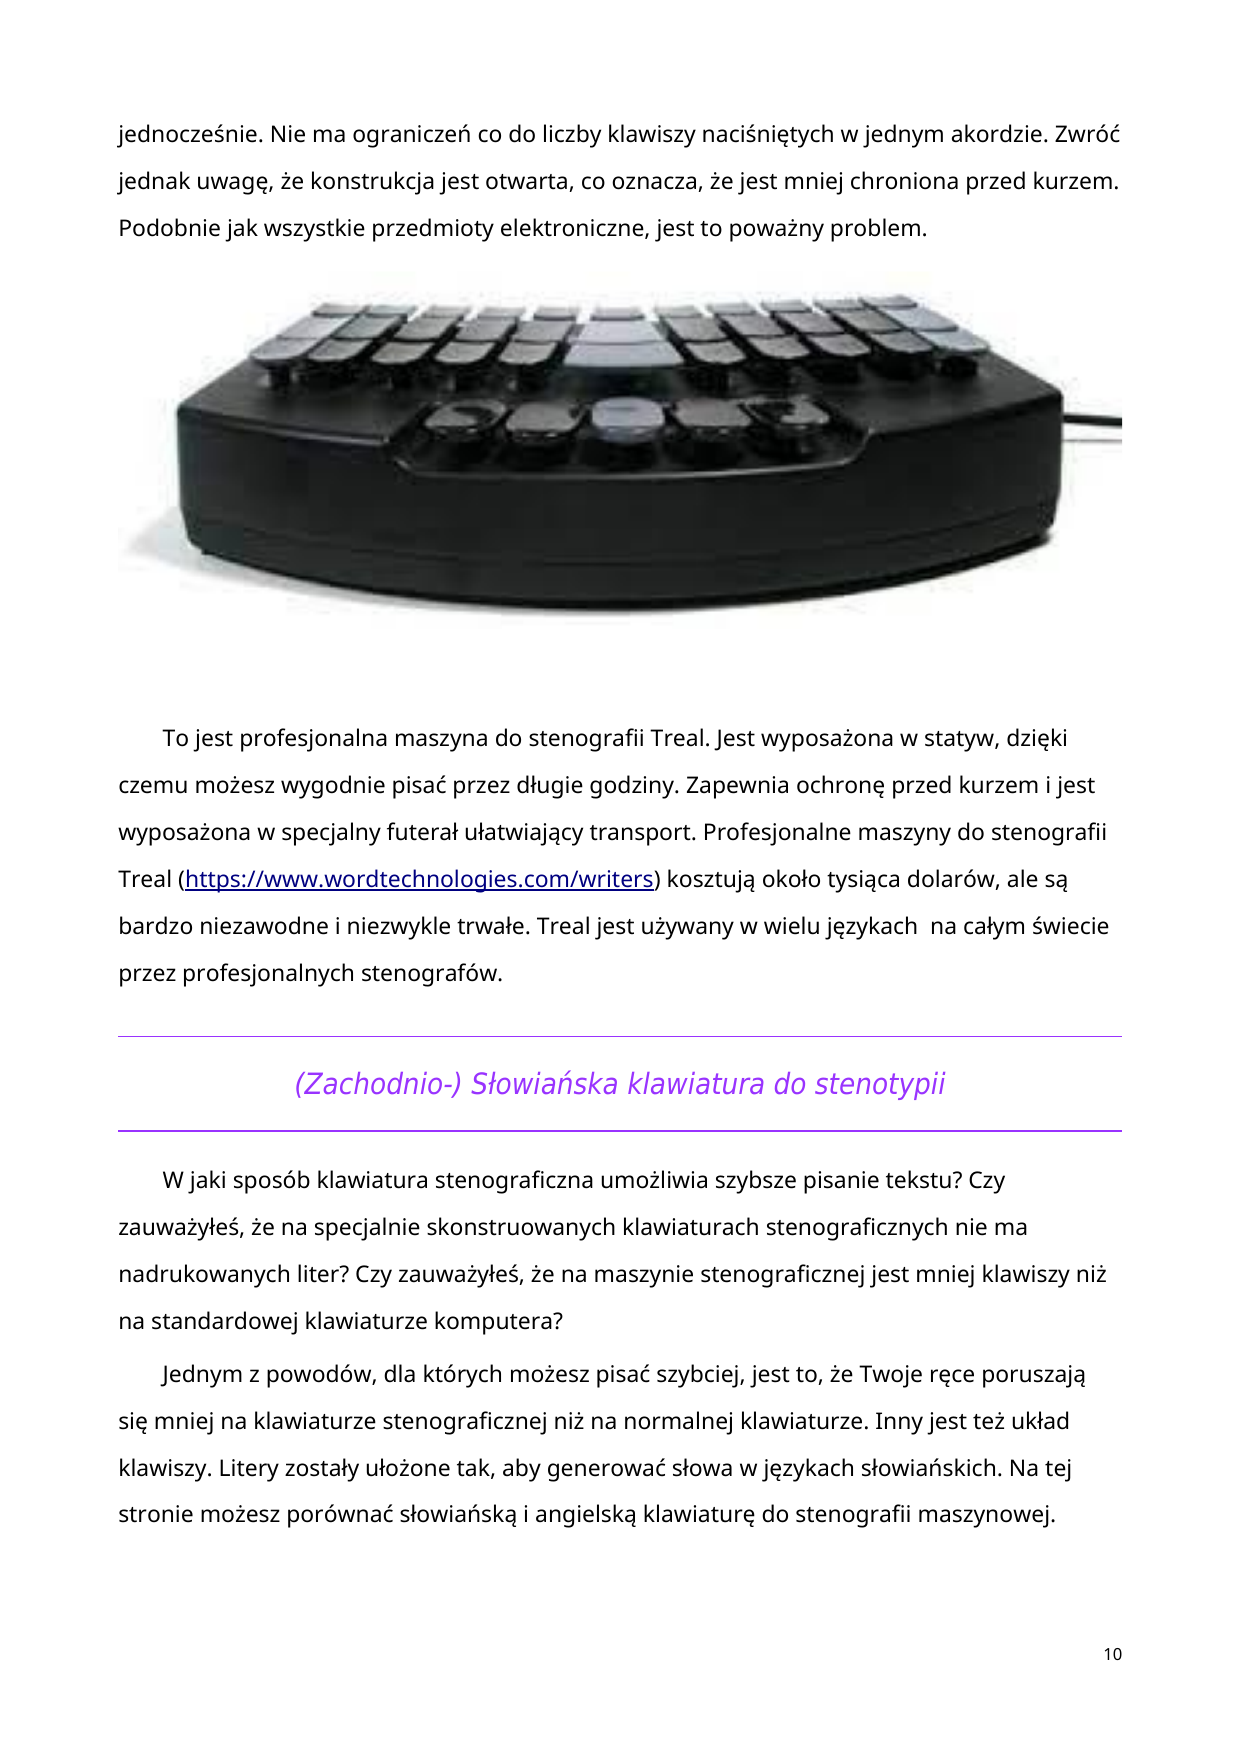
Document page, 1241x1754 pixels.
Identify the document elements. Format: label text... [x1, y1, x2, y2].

text To jest profesjonalna maszyna do stenografii Treal. Jest wyposażona w statyw, dzięki czemu możesz wygodnie pisać przez długie godziny. Zapewnia ochronę przed kurzem i jest wyposażona w specjalny futerał ułatwiający transport. Profesjonalne maszyny do stenografii Treal (https://www.wordtechnologies.com/writers) kosztują około tysiąca dolarów, ale są bardzo niezawodne i niezwykle trwałe. Treal jest używany w wielu językach na całym świecie przez profesjonalnych stenografów. [118, 722, 1122, 988]
text Jednym z powodów, dla których możesz pisać szybciej, jest to, że Twoje ręce poruszają się mniej na klawiaturze stenograficznej niż na normalnej klawiaturze. Inny jest też układ klawiszy. Litery zostały ułożone tak, aby generować słowa w językach słowiańskich. Na tej stronie możesz porównać słowiańską i angielską klawiaturę do stenografii maszynowej. [118, 1358, 1122, 1529]
text W jaki sposób klawiatura stenograficzna umożliwia szybsze pisanie tekstu? Czy zauważyłeś, że na specjalnie skonstruowanych klawiaturach stenograficznych nie ma nadrukowanych liter? Czy zauważyłeś, że na maszynie stenograficznej jest mniej klawiszy niż na standardowej klawiaturze komputera? [118, 1164, 1122, 1336]
text jednocześnie. Nie ma ograniczeń co do liczby klawiszy naciśniętych w jednym akordzie. Zwróć jednak uwagę, że konstrukcja jest otwarta, co oznacza, że jest mniej chroniona przed kurzem. Podobnie jak wszystkie przedmioty elektroniczne, jest to poważny problem. [118, 118, 1122, 243]
picture [118, 261, 1123, 654]
subtitle (Zachodnio-) Słowiańska klawiatura do stenotypii [118, 1037, 1122, 1130]
